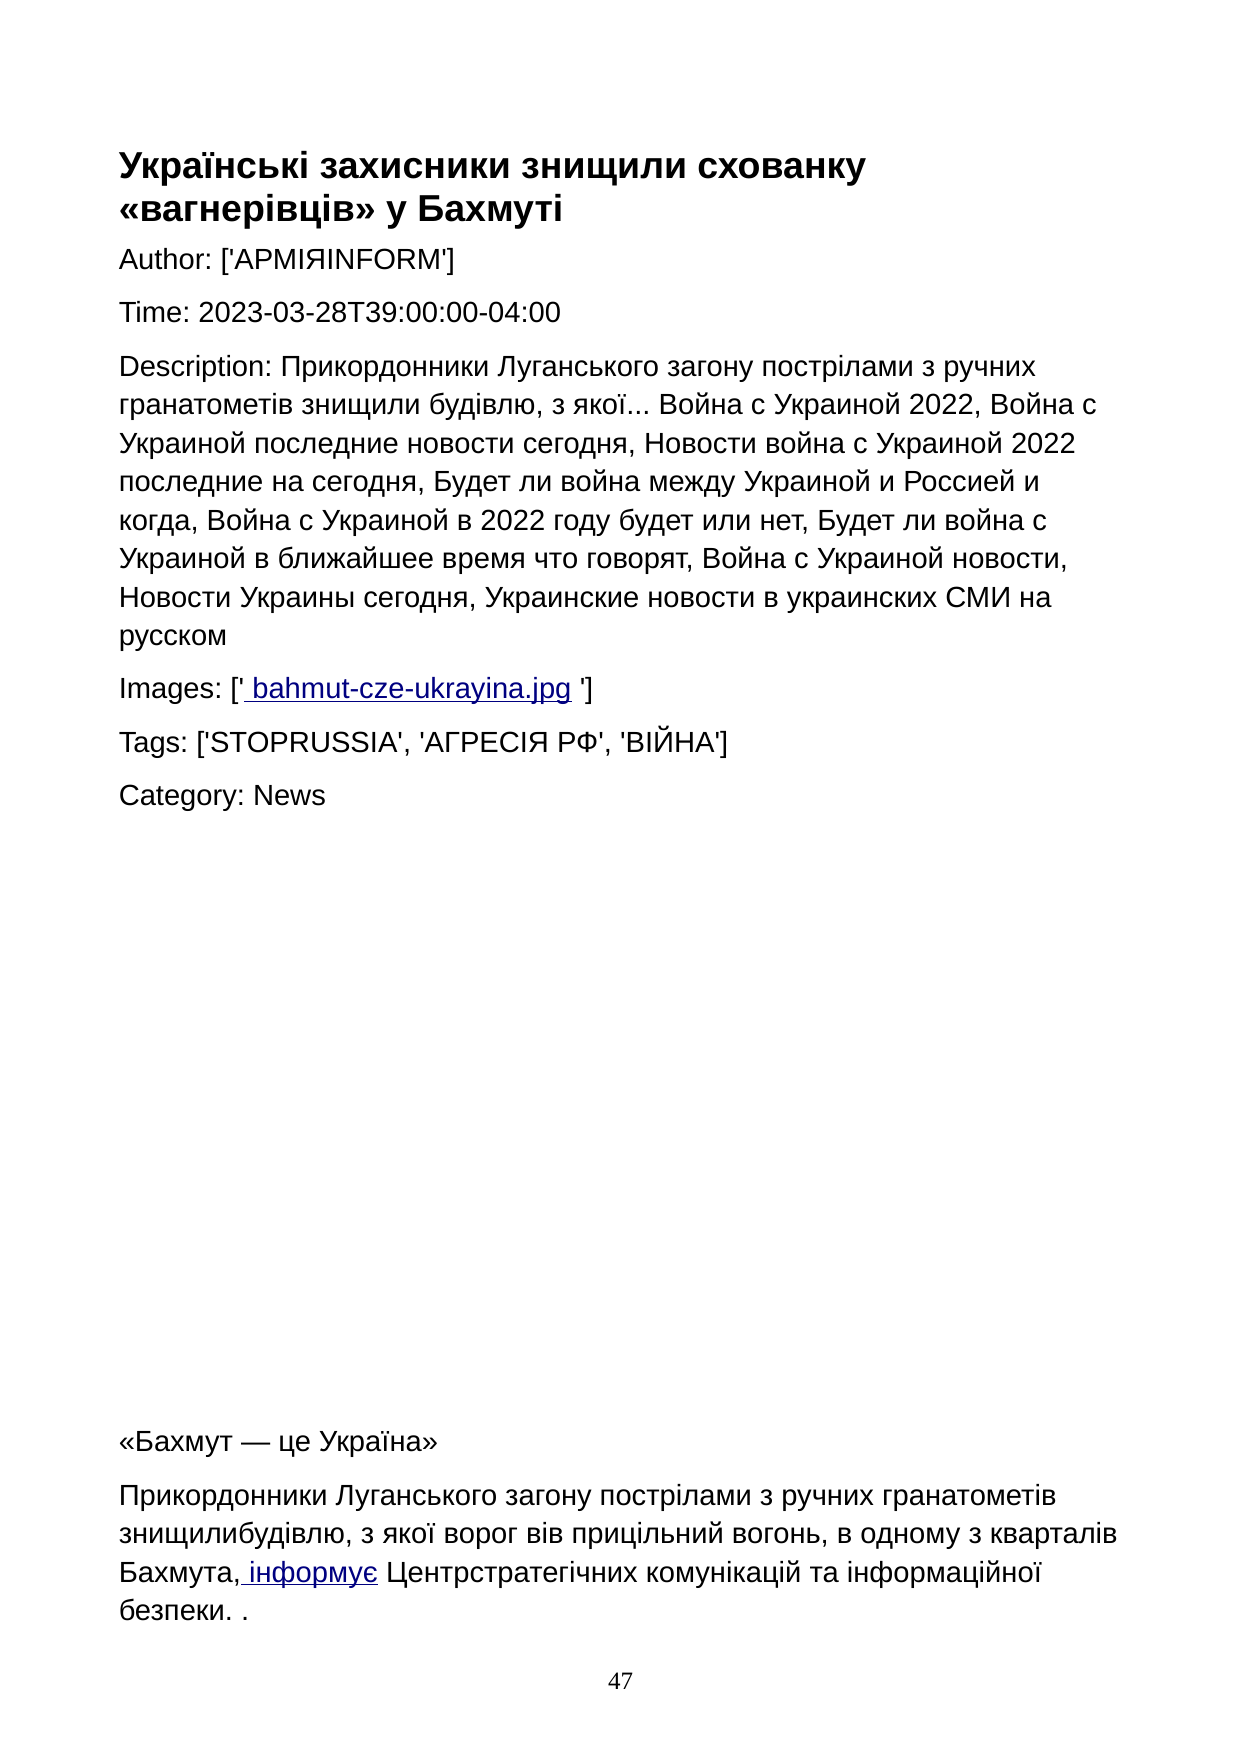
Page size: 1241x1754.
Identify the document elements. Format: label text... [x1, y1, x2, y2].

text Description: Прикордонники Луганського загону пострілами з ручних гранатометів знищили будівлю, з якої... Война с Украиной 2022, Война с Украиной последние новости сегодня, Новости война с Украиной 2022 последние на сегодня, Будет ли война между Украиной и Россией и когда, Война с Украиной в 2022 году будет или нет, Будет ли война с Украиной в ближайшее время что говорят, Война с Украиной новости, Новости Украины сегодня, Украинские новости в украинских СМИ на русском [118, 348, 1122, 652]
text Time: 2023-03-28T39:00:00-04:00 [118, 295, 1122, 329]
text Tags: ['STOPRUSSIA', 'АГРЕСІЯ РФ', 'ВІЙНА'] [118, 724, 1122, 758]
text Author: ['АРМІЯINFORM'] [118, 242, 1122, 276]
text Прикордонники Луганського загону пострілами з ручних гранатометів знищилибудівлю, з якої ворог вів прицільний вогонь, в одному з кварталів Бахмута, інформує Центрстратегічних комунікацій та інформаційної безпеки. . [118, 1478, 1122, 1627]
text Images: [' bahmut-cze-ukrayina.jpg '] [118, 671, 1122, 705]
subtitle Українські захисники знищили схованку «вагнерівців» у Бахмуті [118, 143, 1122, 230]
text Category: News [118, 778, 1122, 811]
text «Бахмут — це Україна» [118, 831, 1122, 1458]
